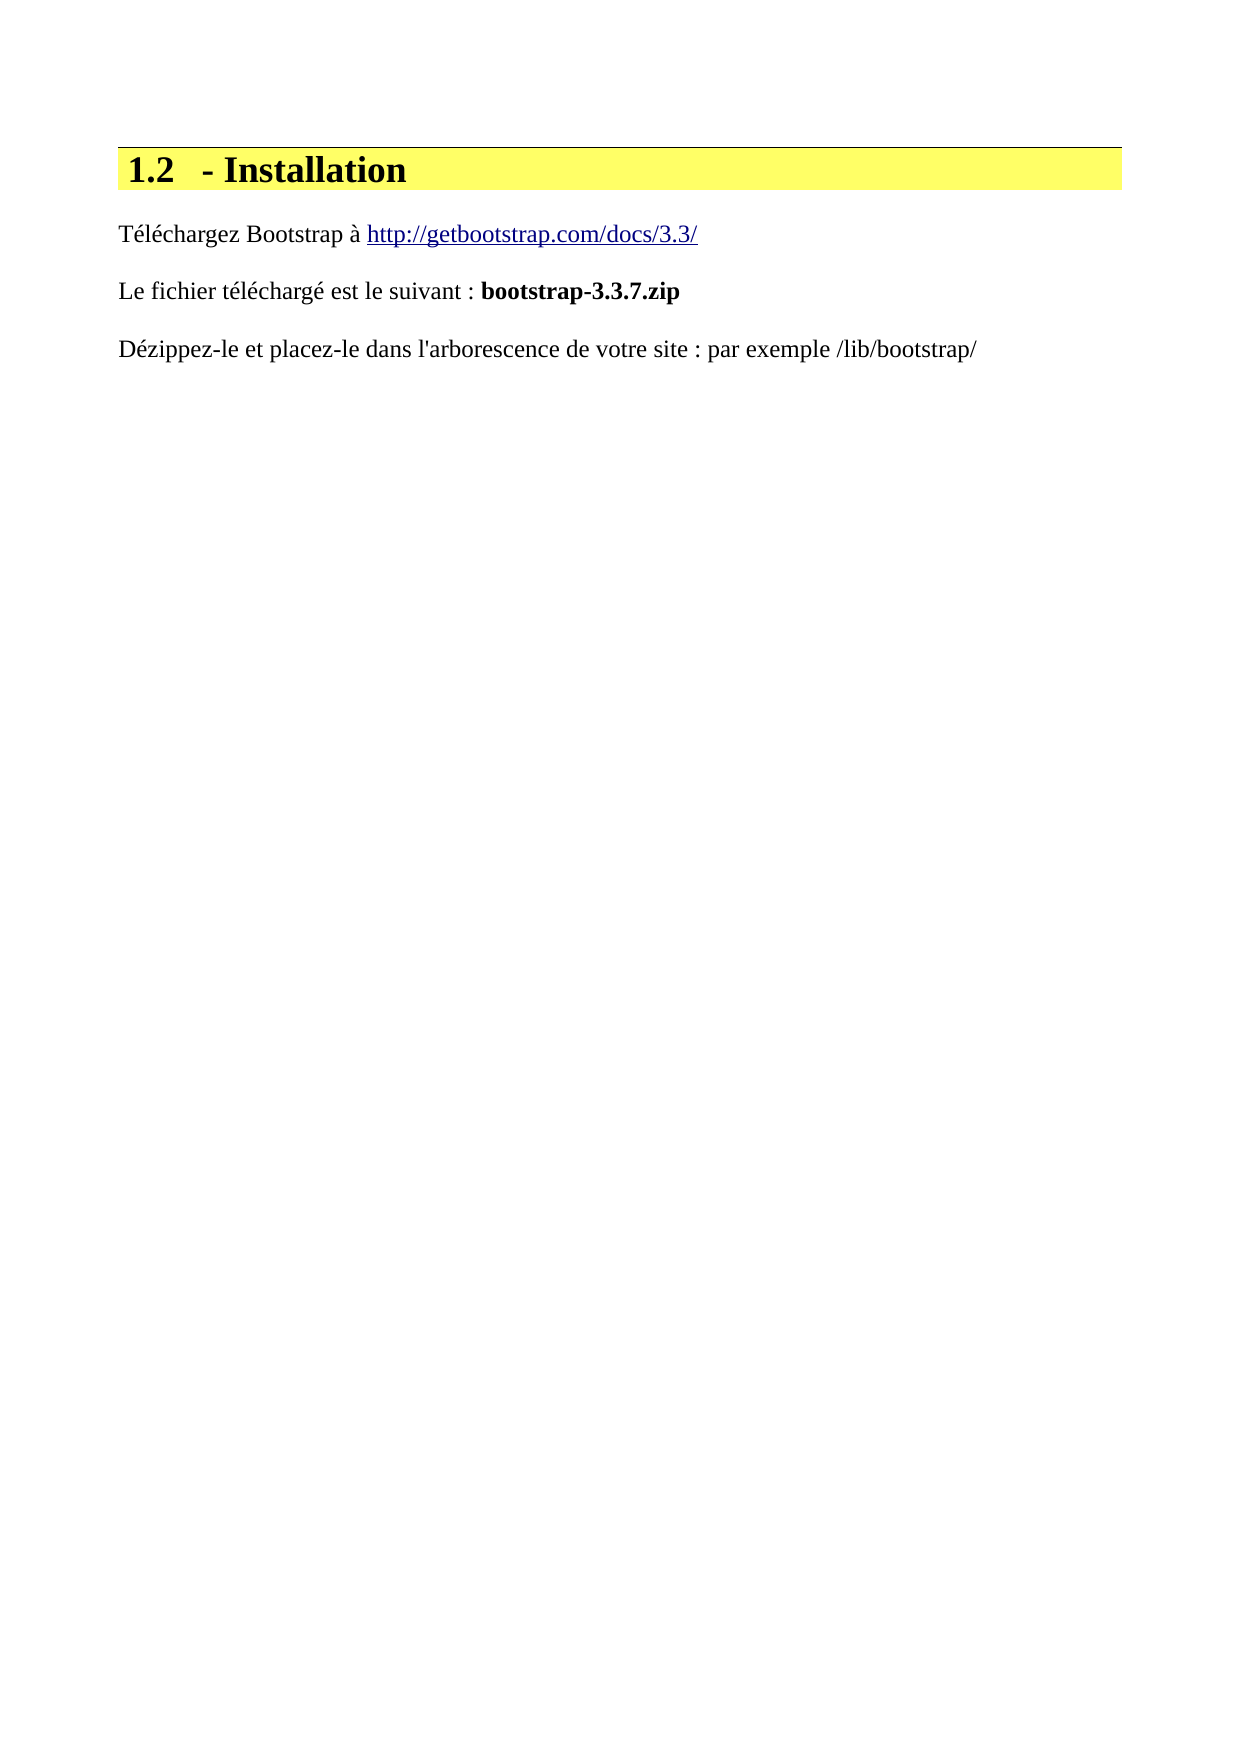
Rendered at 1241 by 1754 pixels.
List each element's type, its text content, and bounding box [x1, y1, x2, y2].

subtitle - Installation [118, 148, 1122, 190]
text Dézippez-le et placez-le dans l'arborescence de votre site : par exemple /lib/bootstrap/ [118, 334, 1122, 363]
text Téléchargez Bootstrap à http://getbootstrap.com/docs/3.3/ [118, 219, 1122, 248]
text Le fichier téléchargé est le suivant : bootstrap-3.3.7.zip [118, 276, 1122, 305]
